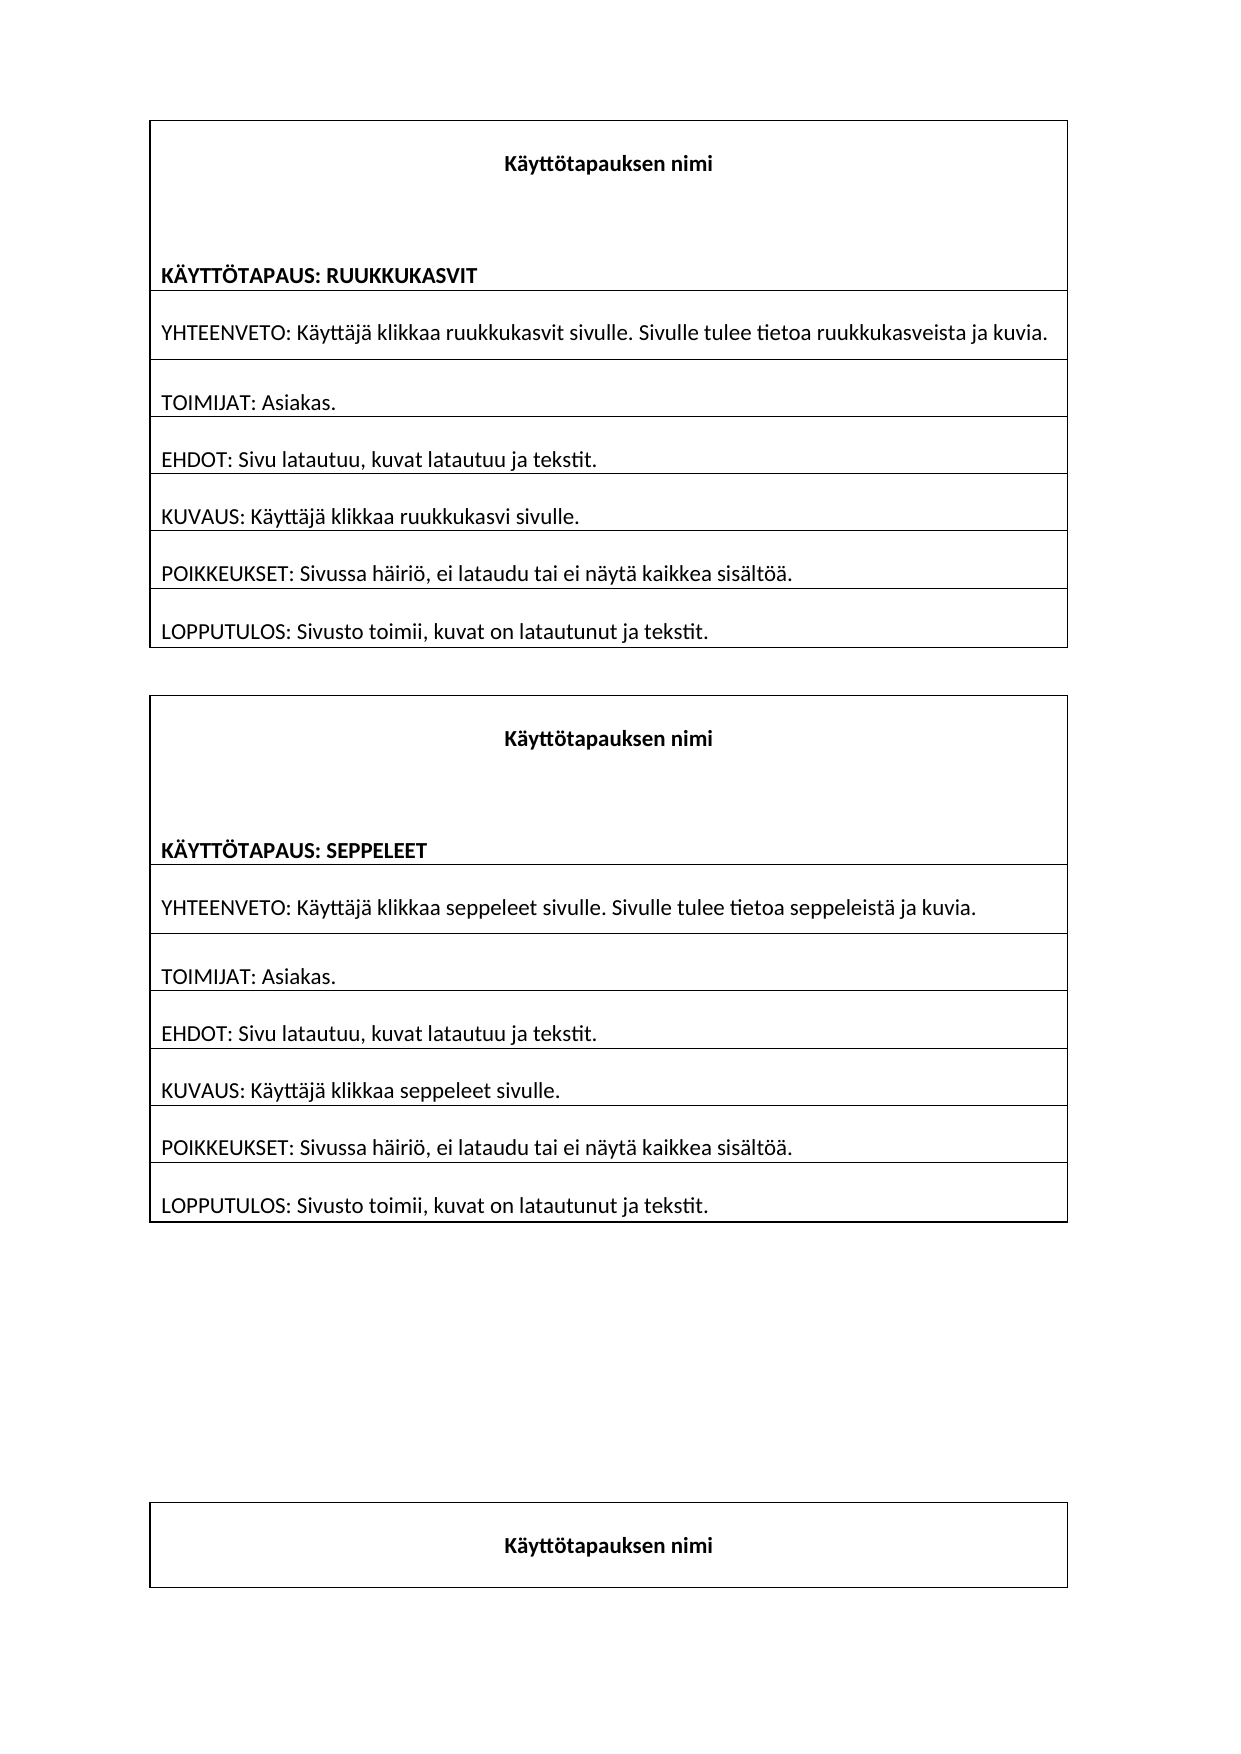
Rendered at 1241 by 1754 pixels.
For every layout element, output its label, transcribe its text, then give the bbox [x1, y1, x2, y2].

table_cell EHDOT: Sivu latautuu, kuvat latautuu ja tekstit. [151, 991, 1067, 1047]
table_header Käyttötapauksen nimi KÄYTTÖTAPAUS: SEPPELEET [151, 696, 1067, 864]
table_cell YHTEENVETO: Käyttäjä klikkaa seppeleet sivulle. Sivulle tulee tietoa seppeleistä ja kuvia. [151, 865, 1067, 933]
table_cell POIKKEUKSET: Sivussa häiriö, ei lataudu tai ei näytä kaikkea sisältöä. [151, 1106, 1067, 1162]
table_header Käyttötapauksen nimi [151, 1503, 1067, 1587]
table_cell YHTEENVETO: Käyttäjä klikkaa ruukkukasvit sivulle. Sivulle tulee tietoa ruukkukasveista ja kuvia. [151, 291, 1067, 359]
table_cell KUVAUS: Käyttäjä klikkaa seppeleet sivulle. [151, 1049, 1067, 1104]
table_cell KUVAUS: Käyttäjä klikkaa ruukkukasvi sivulle. [151, 474, 1067, 530]
table_cell LOPPUTULOS: Sivusto toimii, kuvat on latautunut ja tekstit. [151, 589, 1067, 647]
table_cell LOPPUTULOS: Sivusto toimii, kuvat on latautunut ja tekstit. [151, 1163, 1067, 1221]
table_cell EHDOT: Sivu latautuu, kuvat latautuu ja tekstit. [151, 417, 1067, 473]
table_header Käyttötapauksen nimi KÄYTTÖTAPAUS: RUUKKUKASVIT [151, 121, 1067, 289]
table_cell TOIMIJAT: Asiakas. [151, 934, 1067, 990]
table_cell TOIMIJAT: Asiakas. [151, 360, 1067, 416]
table_cell POIKKEUKSET: Sivussa häiriö, ei lataudu tai ei näytä kaikkea sisältöä. [151, 531, 1067, 588]
